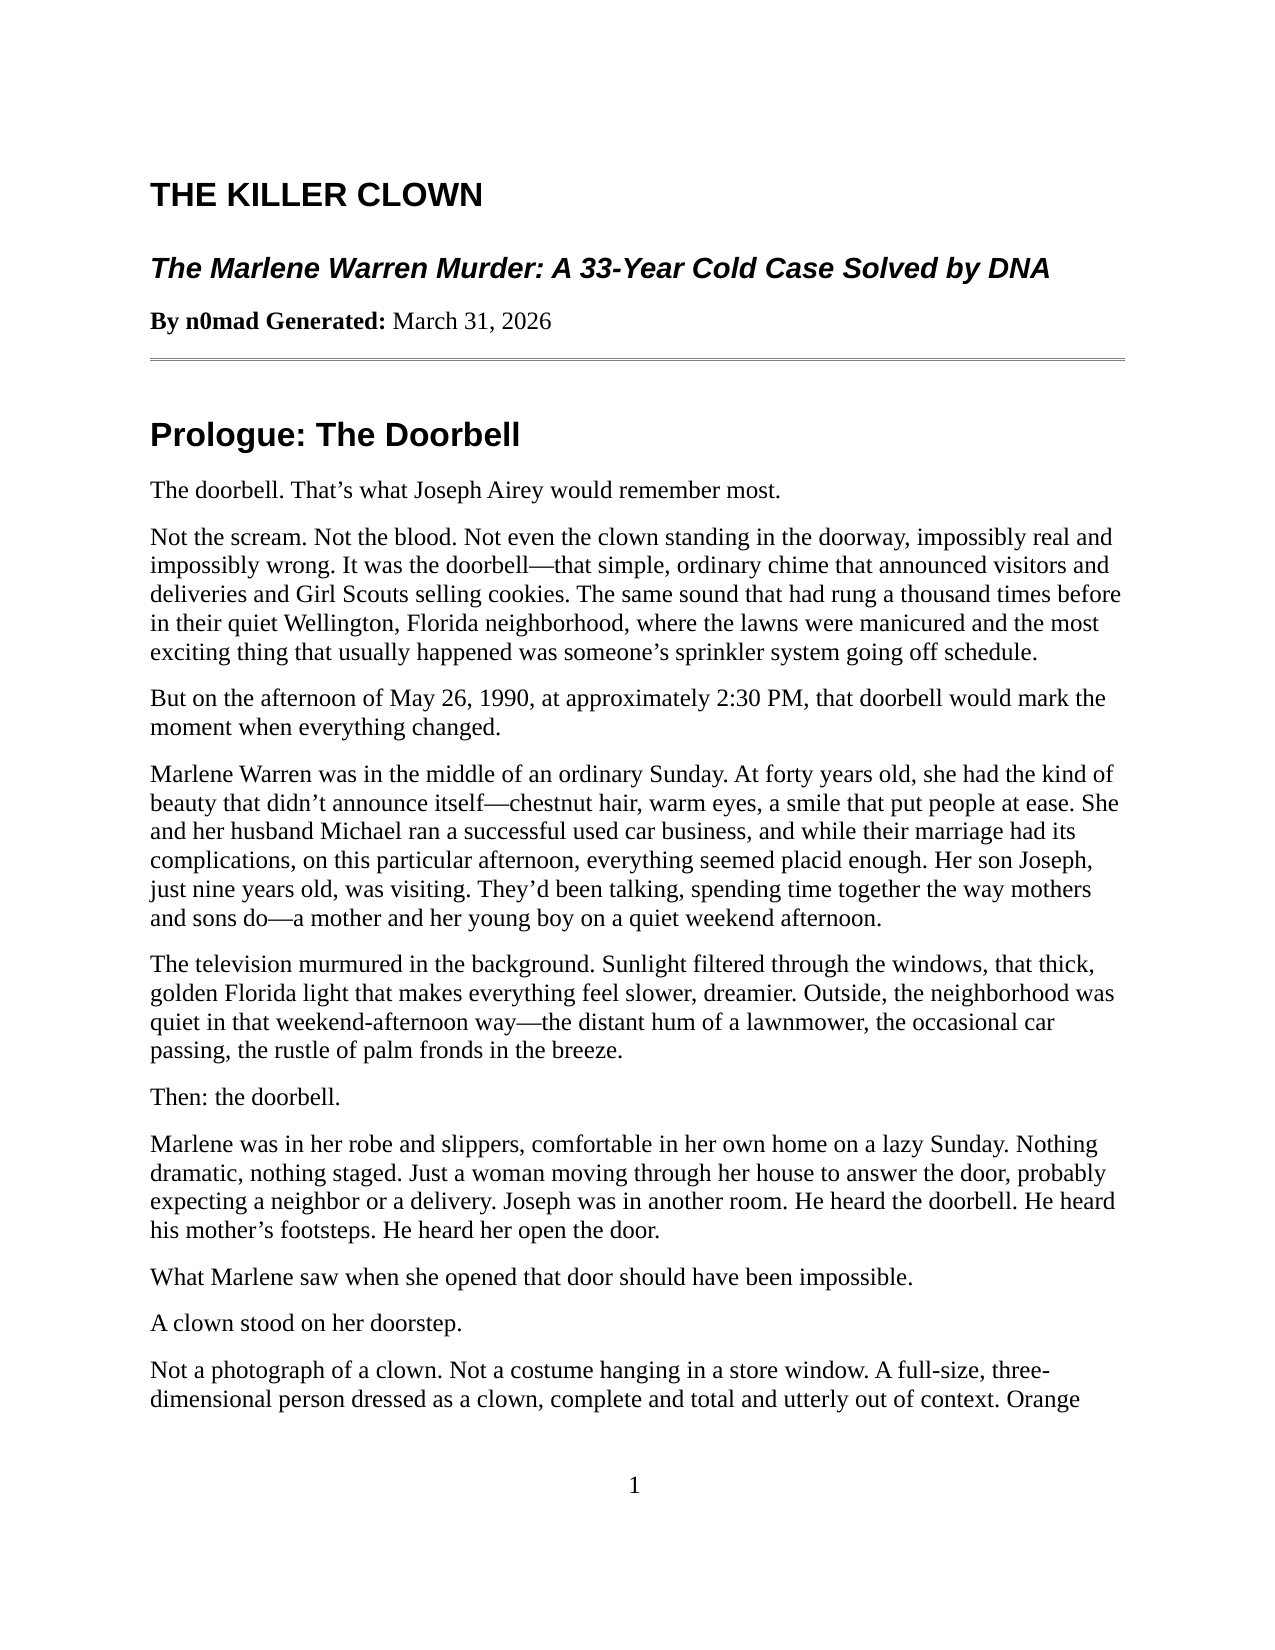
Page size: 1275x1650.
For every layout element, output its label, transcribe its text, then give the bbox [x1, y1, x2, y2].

text But on the afternoon of May 26, 1990, at approximately 2:30 PM, that doorbell would mark the moment when everything changed. [150, 683, 1125, 741]
text Not the scream. Not the blood. Not even the clown standing in the doorway, impossibly real and impossibly wrong. It was the doorbell—that simple, ordinary chime that announced visitors and deliveries and Girl Scouts selling cookies. The same sound that had rung a thousand times before in their quiet Wellington, Florida neighborhood, where the lawns were manicured and the most exciting thing that usually happened was someone’s sprinkler system going off schedule. [150, 522, 1125, 666]
text The doorbell. That’s what Joseph Airey would remember most. [150, 475, 1125, 504]
subtitle The Marlene Warren Murder: A 33-Year Cold Case Solved by DNA [150, 251, 1125, 285]
text By n0mad Generated: March 31, 2026 [150, 306, 1125, 335]
subtitle Prologue: The Doorbell [150, 415, 1125, 454]
text The television murmured in the background. Sunlight filtered through the windows, that thick, golden Florida light that makes everything feel slower, dreamier. Outside, the neighborhood was quiet in that weekend-afternoon way—the distant hum of a lawnmower, the occasional car passing, the rustle of palm fronds in the breeze. [150, 949, 1125, 1064]
text A clown stood on her doorstep. [150, 1308, 1125, 1337]
text What Marlene saw when she opened that door should have been impossible. [150, 1262, 1125, 1291]
subtitle THE KILLER CLOWN [150, 175, 1125, 214]
text Not a photograph of a clown. Not a costume hanging in a store window. A full-size, three-dimensional person dressed as a clown, complete and total and utterly out of context. Orange [150, 1355, 1125, 1413]
text Marlene Warren was in the middle of an ordinary Sunday. At forty years old, she had the kind of beauty that didn’t announce itself—chestnut hair, warm eyes, a smile that put people at ease. She and her husband Michael ran a successful used car business, and while their marriage had its complications, on this particular afternoon, everything seemed placid enough. Her son Joseph, just nine years old, was visiting. They’d been talking, spending time together the way mothers and sons do—a mother and her young boy on a quiet weekend afternoon. [150, 759, 1125, 931]
text Marlene was in her robe and slippers, comfortable in her own home on a lazy Sunday. Nothing dramatic, nothing staged. Just a woman moving through her house to answer the door, probably expecting a neighbor or a delivery. Joseph was in another room. He heard the doorbell. He heard his mother’s footsteps. He heard her open the door. [150, 1129, 1125, 1244]
text Then: the doorbell. [150, 1082, 1125, 1111]
